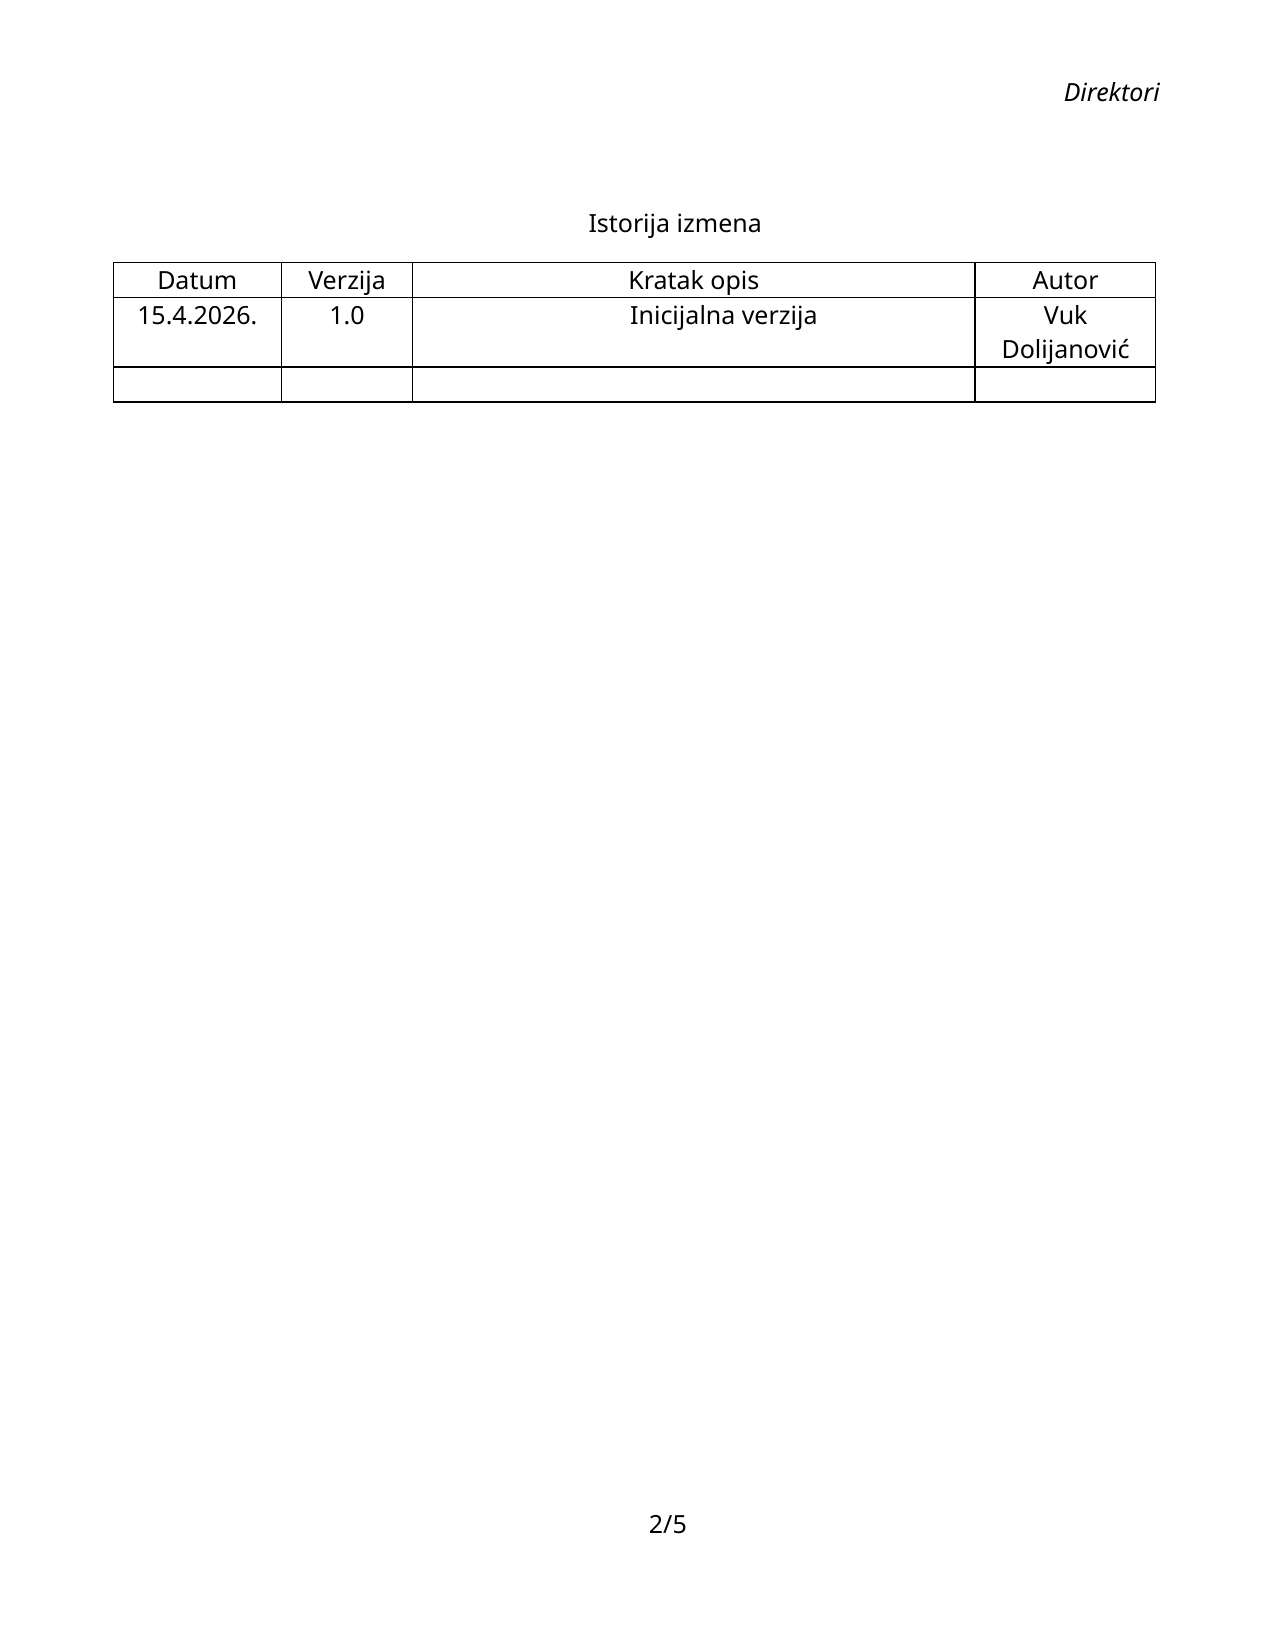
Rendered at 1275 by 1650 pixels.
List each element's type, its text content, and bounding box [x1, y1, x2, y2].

table_cell [413, 368, 974, 401]
table_cell [976, 368, 1155, 401]
table_header Datum [114, 263, 281, 297]
text Istorija izmena [172, 206, 1162, 240]
table_header Autor [976, 263, 1155, 297]
table_cell 15.4.2026. [114, 298, 281, 366]
table_cell Vuk Dolijanović [976, 298, 1155, 366]
table_cell Inicijalna verzija [413, 298, 974, 366]
table_cell [114, 368, 281, 401]
table_cell 1.0 [282, 298, 412, 366]
table_header Kratak opis [413, 263, 974, 297]
table_cell [282, 368, 412, 401]
table_header Verzija [282, 263, 412, 297]
